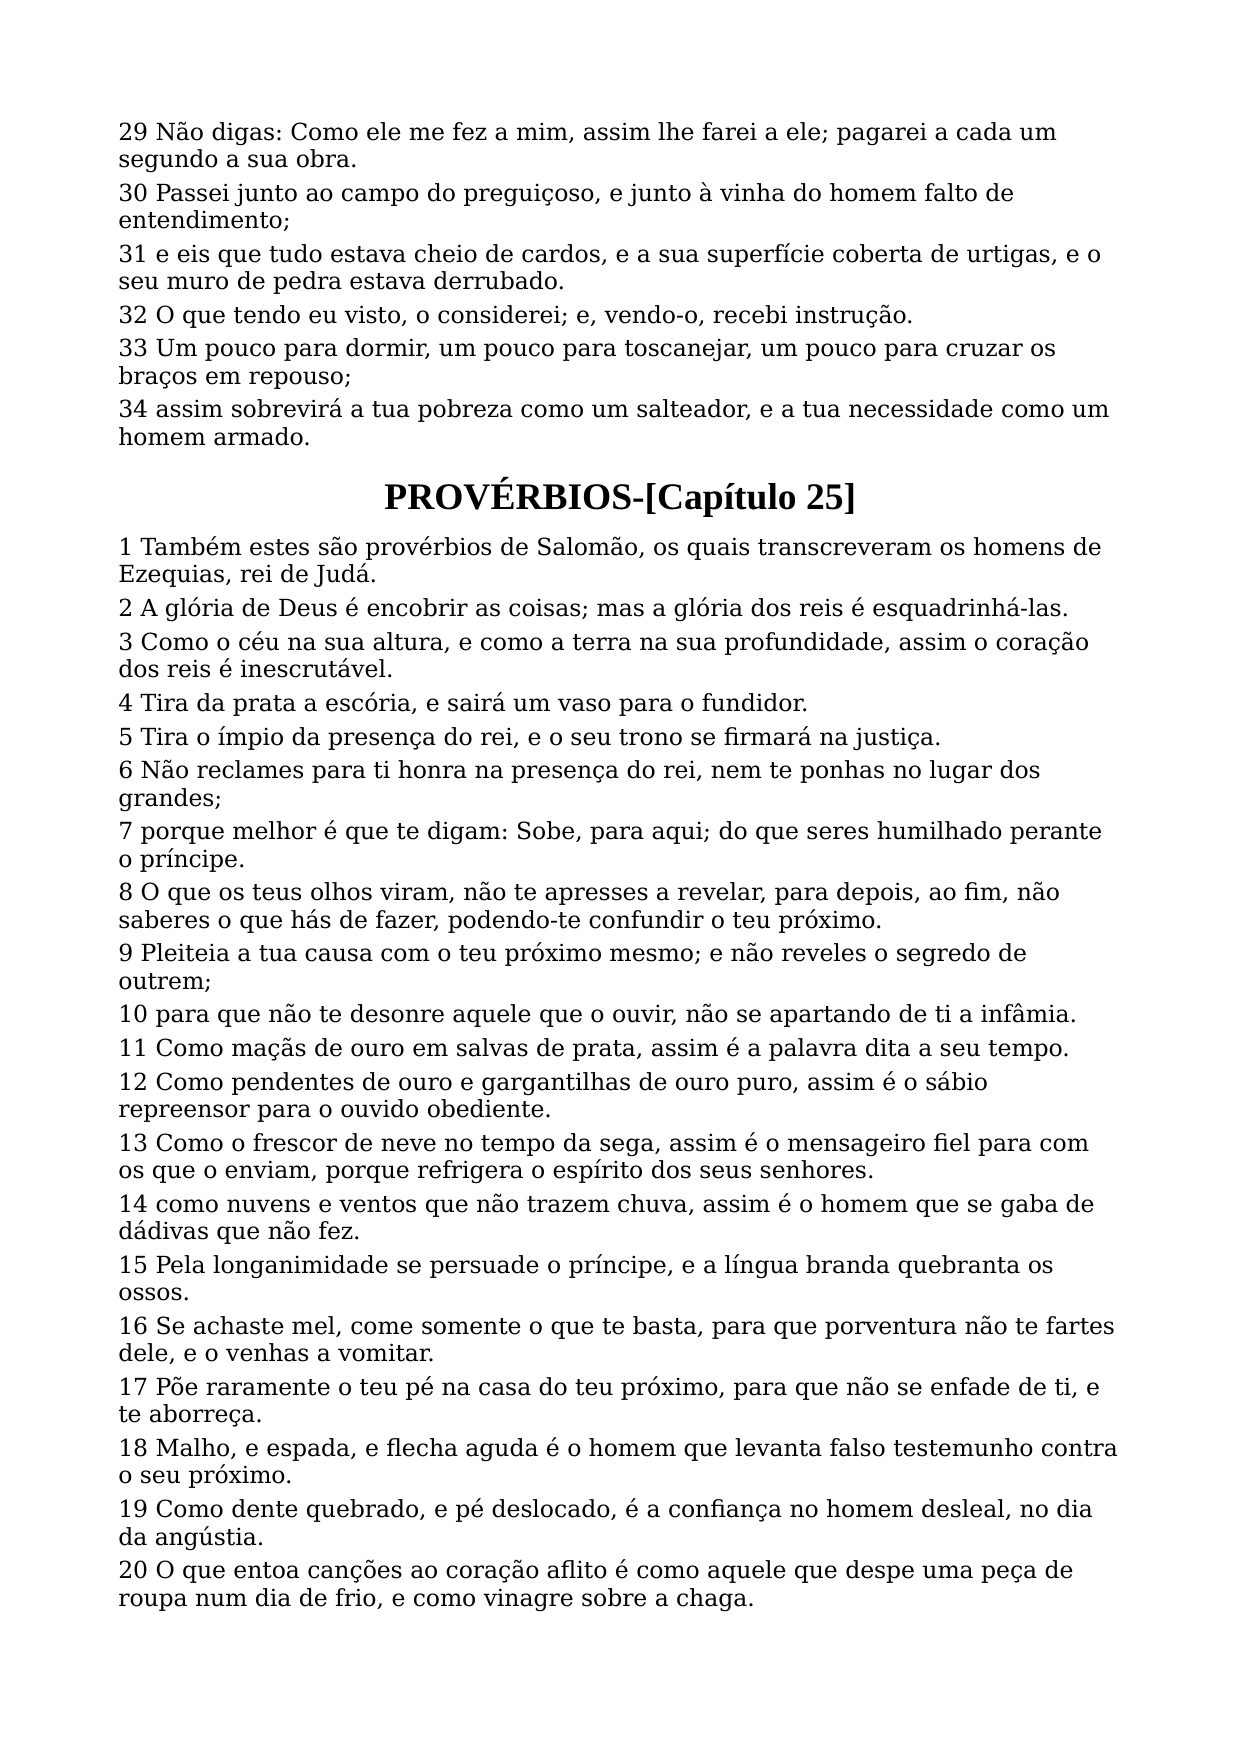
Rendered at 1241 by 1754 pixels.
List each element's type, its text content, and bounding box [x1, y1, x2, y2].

text 9 Pleiteia a tua causa com o teu próximo mesmo; e não reveles o segredo de outrem; [118, 940, 1122, 994]
text 3 Como o céu na sua altura, e como a terra na sua profundidade, assim o coração dos reis é inescrutável. [118, 628, 1122, 683]
text 15 Pela longanimidade se persuade o príncipe, e a língua branda quebranta os ossos. [118, 1252, 1122, 1306]
text 20 O que entoa canções ao coração aflito é como aquele que despe uma peça de roupa num dia de frio, e como vinagre sobre a chaga. [118, 1557, 1122, 1611]
text 13 Como o frescor de neve no tempo da sega, assim é o mensageiro fiel para com os que o enviam, porque refrigera o espírito dos seus senhores. [118, 1129, 1122, 1184]
text 8 O que os teus olhos viram, não te apresses a revelar, para depois, ao fim, não saberes o que hás de fazer, podendo-te confundir o teu próximo. [118, 879, 1122, 933]
text 2 A glória de Deus é encobrir as coisas; mas a glória dos reis é esquadrinhá-las. [118, 594, 1122, 622]
text 34 assim sobrevirá a tua pobreza como um salteador, e a tua necessidade como um homem armado. [118, 396, 1122, 451]
text 19 Como dente quebrado, e pé deslocado, é a confiança no homem desleal, no dia da angústia. [118, 1496, 1122, 1550]
subtitle PROVÉRBIOS-[Capítulo 25] [118, 475, 1122, 518]
text 18 Malho, e espada, e flecha aguda é o homem que levanta falso testemunho contra o seu próximo. [118, 1435, 1122, 1489]
text 16 Se achaste mel, come somente o que te basta, para que porventura não te fartes dele, e o venhas a vomitar. [118, 1313, 1122, 1367]
text 11 Como maçãs de ouro em salvas de prata, assim é a palavra dita a seu tempo. [118, 1035, 1122, 1062]
text 14 como nuvens e ventos que não trazem chuva, assim é o homem que se gaba de dádivas que não fez. [118, 1191, 1122, 1245]
text 7 porque melhor é que te digam: Sobe, para aqui; do que seres humilhado perante o príncipe. [118, 818, 1122, 872]
text 4 Tira da prata a escória, e sairá um vaso para o fundidor. [118, 689, 1122, 717]
text 31 e eis que tudo estava cheio de cardos, e a sua superfície coberta de urtigas, e o seu muro de pedra estava derrubado. [118, 240, 1122, 295]
text 1 Também estes são provérbios de Salomão, os quais transcreveram os homens de Ezequias, rei de Judá. [118, 533, 1122, 588]
text 17 Põe raramente o teu pé na casa do teu próximo, para que não se enfade de ti, e te aborreça. [118, 1374, 1122, 1428]
text 10 para que não te desonre aquele que o ouvir, não se apartando de ti a infâmia. [118, 1001, 1122, 1028]
text 30 Passei junto ao campo do preguiçoso, e junto à vinha do homem falto de entendimento; [118, 179, 1122, 234]
text 6 Não reclames para ti honra na presença do rei, nem te ponhas no lugar dos grandes; [118, 757, 1122, 811]
text 12 Como pendentes de ouro e gargantilhas de ouro puro, assim é o sábio repreensor para o ouvido obediente. [118, 1068, 1122, 1123]
text 5 Tira o ímpio da presença do rei, e o seu trono se firmará na justiça. [118, 723, 1122, 750]
text 33 Um pouco para dormir, um pouco para toscanejar, um pouco para cruzar os braços em repouso; [118, 335, 1122, 389]
text 29 Não digas: Como ele me fez a mim, assim lhe farei a ele; pagarei a cada um segundo a sua obra. [118, 118, 1122, 173]
text 32 O que tendo eu visto, o considerei; e, vendo-o, recebi instrução. [118, 301, 1122, 328]
